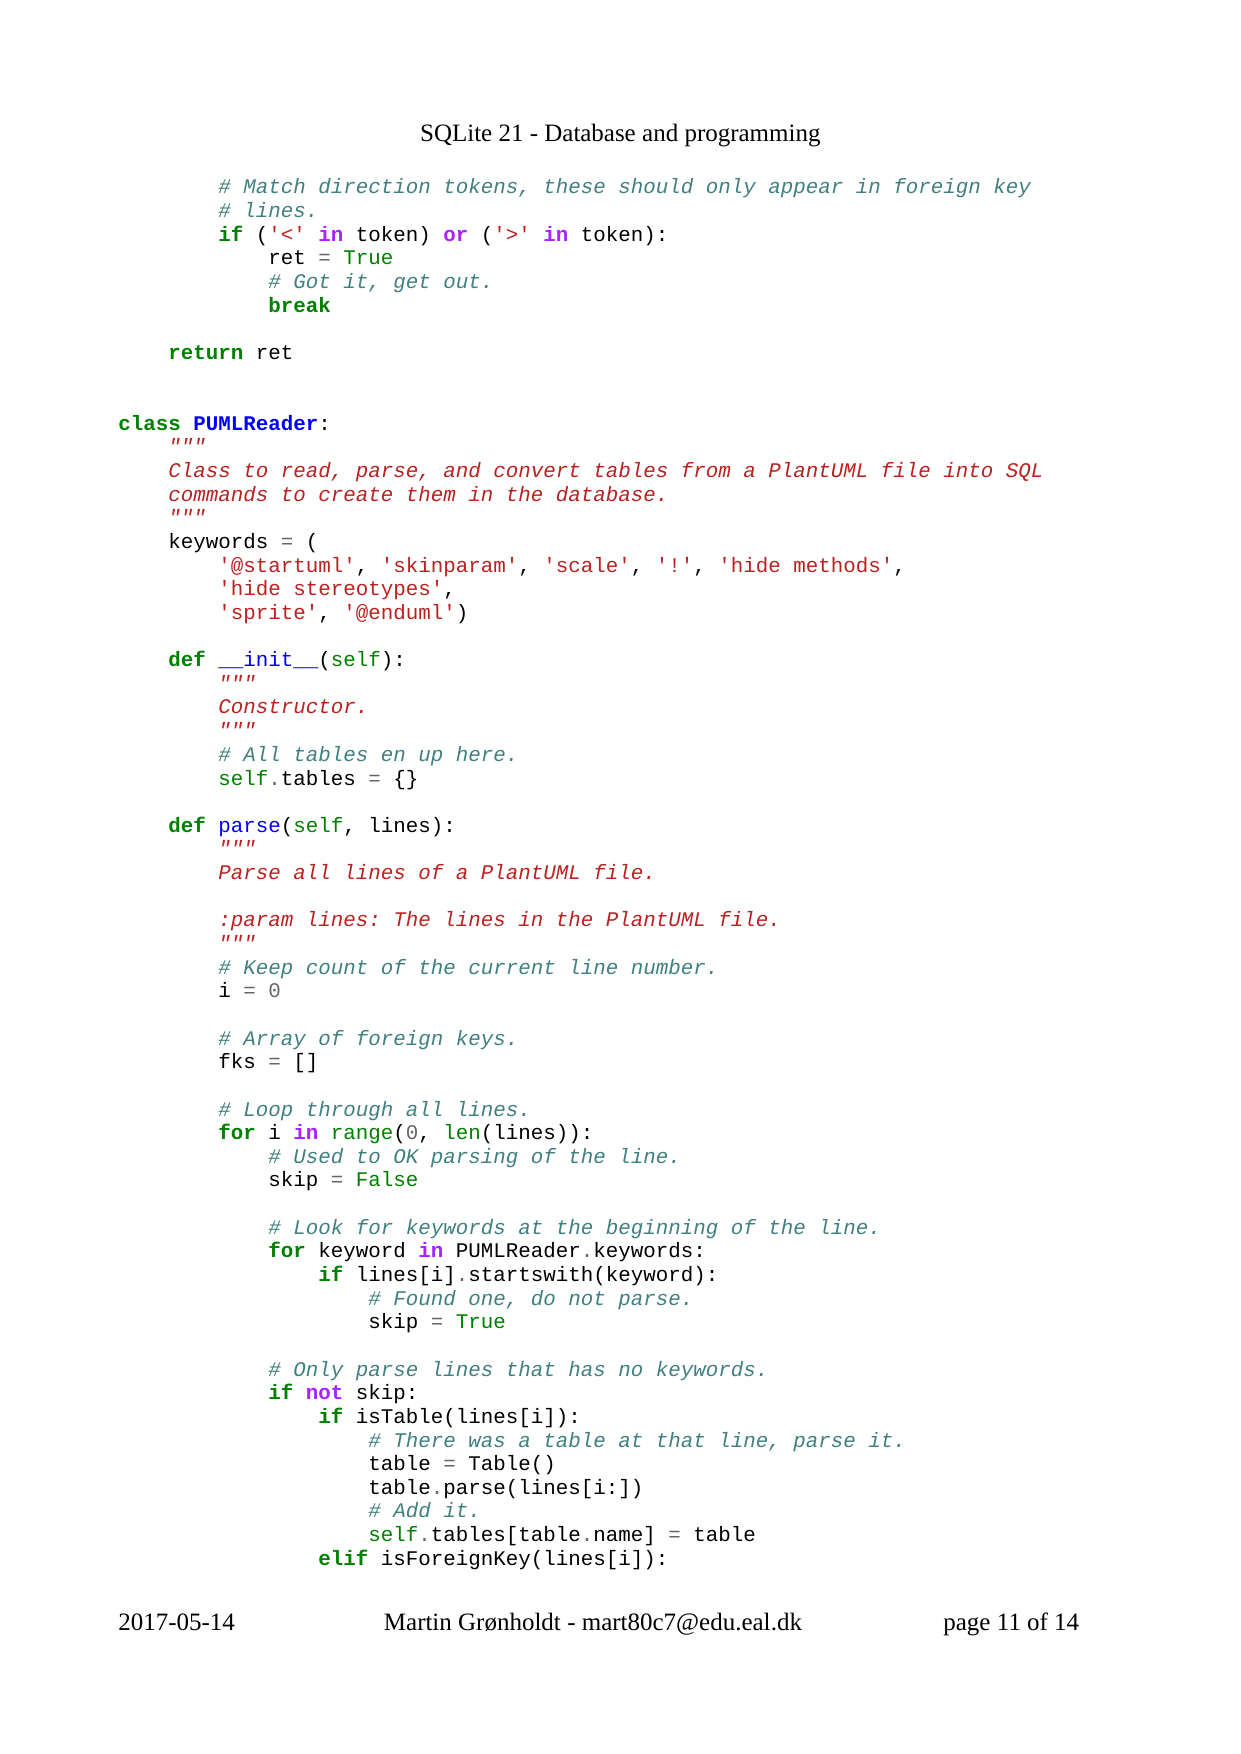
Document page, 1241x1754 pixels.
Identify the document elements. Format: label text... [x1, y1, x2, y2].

text # Match direction tokens, these should only appear in foreign key [118, 176, 1122, 200]
text """ [118, 720, 1122, 744]
text if not skip: [118, 1382, 1122, 1406]
text keywords = ( [118, 531, 1122, 555]
text """ [118, 436, 1122, 460]
text # All tables en up here. [118, 744, 1122, 767]
text """ [118, 838, 1122, 862]
text # Loop through all lines. [118, 1098, 1122, 1122]
text def __init__(self): [118, 649, 1122, 673]
text if lines[i].startswith(keyword): [118, 1264, 1122, 1288]
text skip = True [118, 1311, 1122, 1335]
text # Keep count of the current line number. [118, 957, 1122, 980]
text table.parse(lines[i:]) [118, 1477, 1122, 1501]
text skip = False [118, 1169, 1122, 1193]
text if ('<' in token) or ('>' in token): [118, 224, 1122, 247]
text def parse(self, lines): [118, 815, 1122, 838]
text fks = [] [118, 1051, 1122, 1075]
text elif isForeignKey(lines[i]): [118, 1548, 1122, 1571]
text # Add it. [118, 1501, 1122, 1524]
text return ret [118, 342, 1122, 366]
text class PUMLReader: [118, 413, 1122, 436]
text for i in range(0, len(lines)): [118, 1122, 1122, 1146]
text # Array of foreign keys. [118, 1028, 1122, 1051]
text """ [118, 933, 1122, 957]
text break [118, 294, 1122, 318]
text """ [118, 507, 1122, 531]
text # There was a table at that line, parse it. [118, 1429, 1122, 1453]
text # Only parse lines that has no keywords. [118, 1359, 1122, 1382]
text Parse all lines of a PlantUML file. [118, 862, 1122, 886]
text 'sprite', '@enduml') [118, 602, 1122, 626]
text self.tables = {} [118, 767, 1122, 791]
text for keyword in PUMLReader.keywords: [118, 1240, 1122, 1264]
text commands to create them in the database. [118, 484, 1122, 507]
text self.tables[table.name] = table [118, 1524, 1122, 1548]
text # Found one, do not parse. [118, 1288, 1122, 1311]
text :param lines: The lines in the PlantUML file. [118, 909, 1122, 933]
text table = Table() [118, 1453, 1122, 1477]
text ret = True [118, 247, 1122, 271]
text # lines. [118, 200, 1122, 224]
text Constructor. [118, 697, 1122, 720]
text # Got it, get out. [118, 271, 1122, 294]
text """ [118, 673, 1122, 697]
text '@startuml', 'skinparam', 'scale', '!', 'hide methods', [118, 555, 1122, 578]
text # Look for keywords at the beginning of the line. [118, 1217, 1122, 1240]
text 'hide stereotypes', [118, 578, 1122, 602]
text # Used to OK parsing of the line. [118, 1146, 1122, 1169]
text i = 0 [118, 980, 1122, 1004]
text if isTable(lines[i]): [118, 1406, 1122, 1429]
text Class to read, parse, and convert tables from a PlantUML file into SQL [118, 460, 1122, 484]
